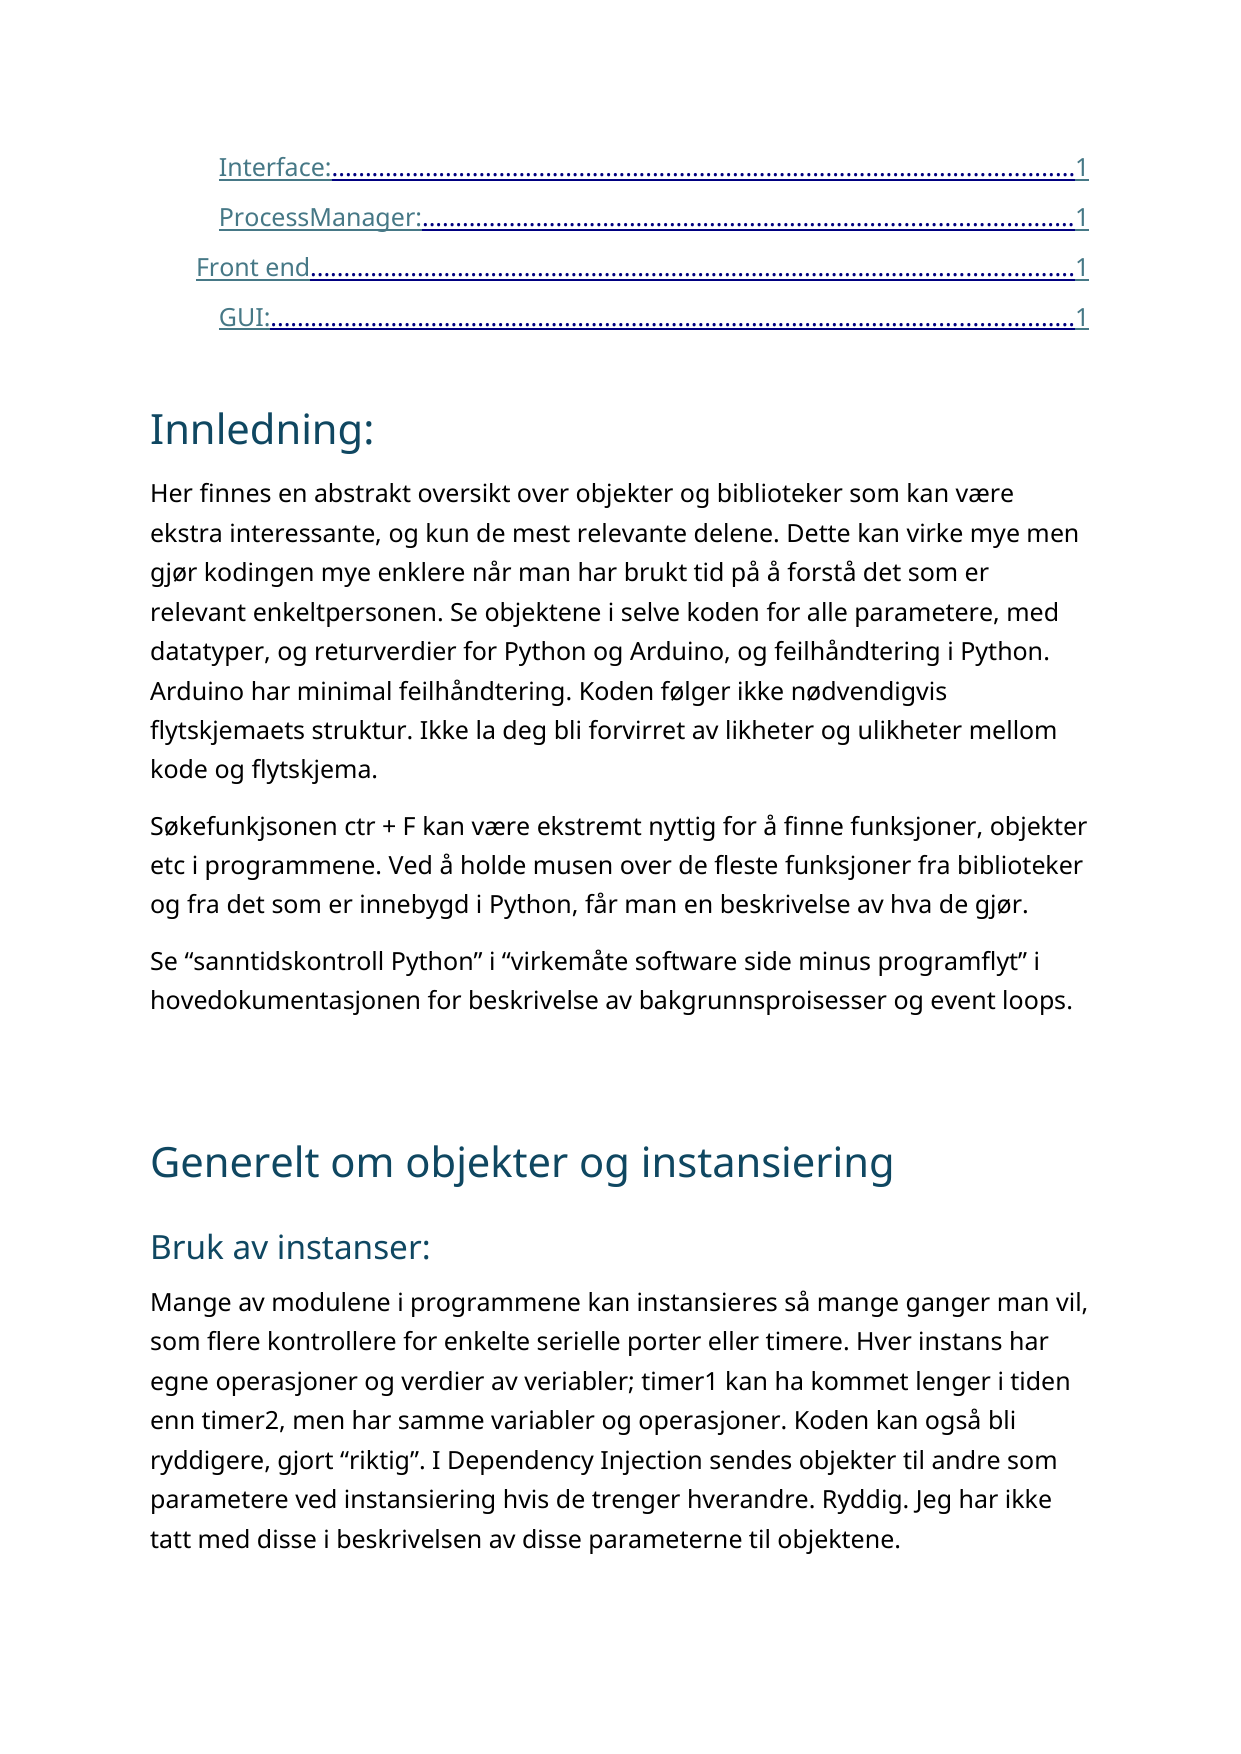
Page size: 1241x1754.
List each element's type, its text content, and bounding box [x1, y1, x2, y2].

text Søkefunkjsonen ctr + F kan være ekstremt nyttig for å finne funksjoner, objekter etc i programmene. Ved å holde musen over de fleste funksjoner fra biblioteker og fra det som er innebygd i Python, får man en beskrivelse av hva de gjør. [150, 808, 1090, 921]
text Her finnes en abstrakt oversikt over objekter og biblioteker som kan være ekstra interessante, og kun de mest relevante delene. Dette kan virke mye men gjør kodingen mye enklere når man har brukt tid på å forstå det som er relevant enkeltpersonen. Se objektene i selve koden for alle parametere, med datatyper, og returverdier for Python og Arduino, og feilhåndtering i Python. Arduino har minimal feilhåndtering. Koden følger ikke nødvendigvis flytskjemaets struktur. Ikke la deg bli forvirret av likheter og ulikheter mellom kode og flytskjema. [150, 476, 1090, 786]
text ProcessManager: 1 [219, 200, 1090, 234]
text Se “sanntidskontroll Python” i “virkemåte software side minus programflyt” i hovedokumentasjonen for beskrivelse av bakgrunnsproisesser og event loops. [150, 943, 1090, 1017]
text Interface: 1 [219, 150, 1090, 184]
text Mange av modulene i programmene kan instansieres så mange ganger man vil, som flere kontrollere for enkelte serielle porter eller timere. Hver instans har egne operasjoner og verdier av veriabler; timer1 kan ha kommet lenger i tiden enn timer2, men har samme variabler og operasjoner. Koden kan også bli ryddigere, gjort “riktig”. I Dependency Injection sendes objekter til andre som parametere ved instansiering hvis de trenger hverandre. Ryddig. Jeg har ikke tatt med disse i beskrivelsen av disse parameterne til objektene. [150, 1284, 1090, 1555]
text Front end 1 [196, 250, 1090, 284]
text Innledning: [150, 399, 1090, 456]
text GUI: 1 [219, 300, 1090, 334]
subtitle Generelt om objekter og instansiering [150, 1133, 1090, 1189]
subtitle Bruk av instanser: [150, 1223, 1090, 1269]
